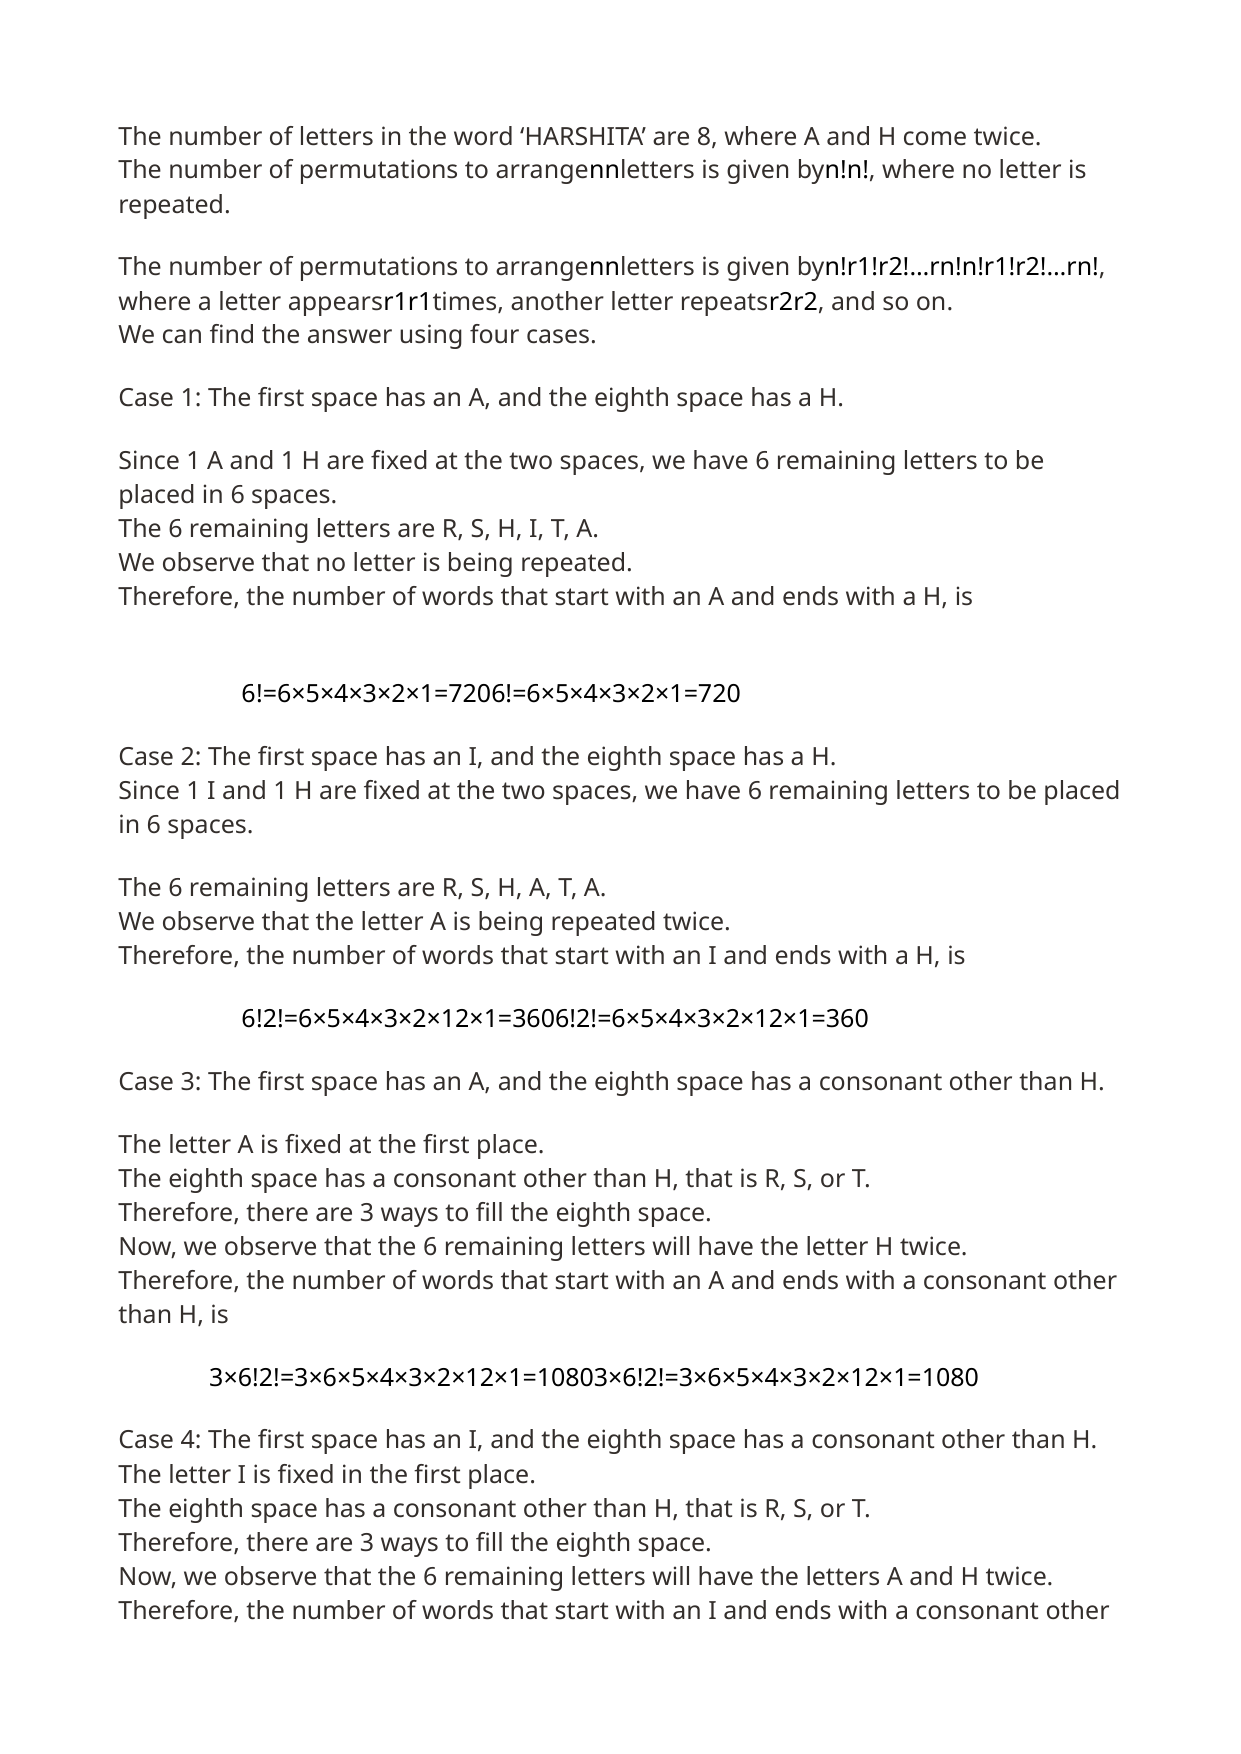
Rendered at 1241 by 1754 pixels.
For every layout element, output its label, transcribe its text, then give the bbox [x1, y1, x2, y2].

text The number of permutations to arrangennletters is given byn!r1!r2!…rn!n!r1!r2!…rn!, where a letter appearsr1r1times, another letter repeatsr2r2, and so on. We can find the answer using four cases. Case 1: The first space has an A, and the eighth space has a H. [118, 220, 1122, 443]
text The 6 remaining letters are R, S, H, A, T, A. We observe that the letter A is being repeated twice. Therefore, the number of words that start with an I and ends with a H, is [118, 870, 1122, 1001]
text 6!2!=6×5×4×3×2×12×1=3606!2!=6×5×4×3×2×12×1=360 Case 3: The first space has an A, and the eighth space has a consonant other than H. [118, 1001, 1122, 1126]
text The letter A is fixed at the first place. The eighth space has a consonant other than H, that is R, S, or T. Therefore, there are 3 ways to fill the eighth space. Now, we observe that the 6 remaining letters will have the letter H twice. Therefore, the number of words that start with an A and ends with a consonant other than H, is [118, 1126, 1122, 1359]
text The number of letters in the word ‘HARSHITA’ are 8, where A and H come twice. The number of permutations to arrangennletters is given byn!n!, where no letter is repeated. [118, 118, 1122, 220]
text Since 1 A and 1 H are fixed at the two spaces, we have 6 remaining letters to be placed in 6 spaces. The 6 remaining letters are R, S, H, I, T, A. We observe that no letter is being repeated. Therefore, the number of words that start with an A and ends with a H, is [118, 443, 1122, 642]
text 3×6!2!=3×6×5×4×3×2×12×1=10803×6!2!=3×6×5×4×3×2×12×1=1080 Case 4: The first space has an I, and the eighth space has a consonant other than H. The letter I is fixed in the first place. The eighth space has a consonant other than H, that is R, S, or T. Therefore, there are 3 ways to fill the eighth space. Now, we observe that the 6 remaining letters will have the letters A and H twice. Therefore, the number of words that start with an I and ends with a consonant other [118, 1359, 1122, 1627]
text 6!=6×5×4×3×2×1=7206!=6×5×4×3×2×1=720 Case 2: The first space has an I, and the eighth space has a H. Since 1 I and 1 H are fixed at the two spaces, we have 6 remaining letters to be placed in 6 spaces. [118, 676, 1122, 870]
